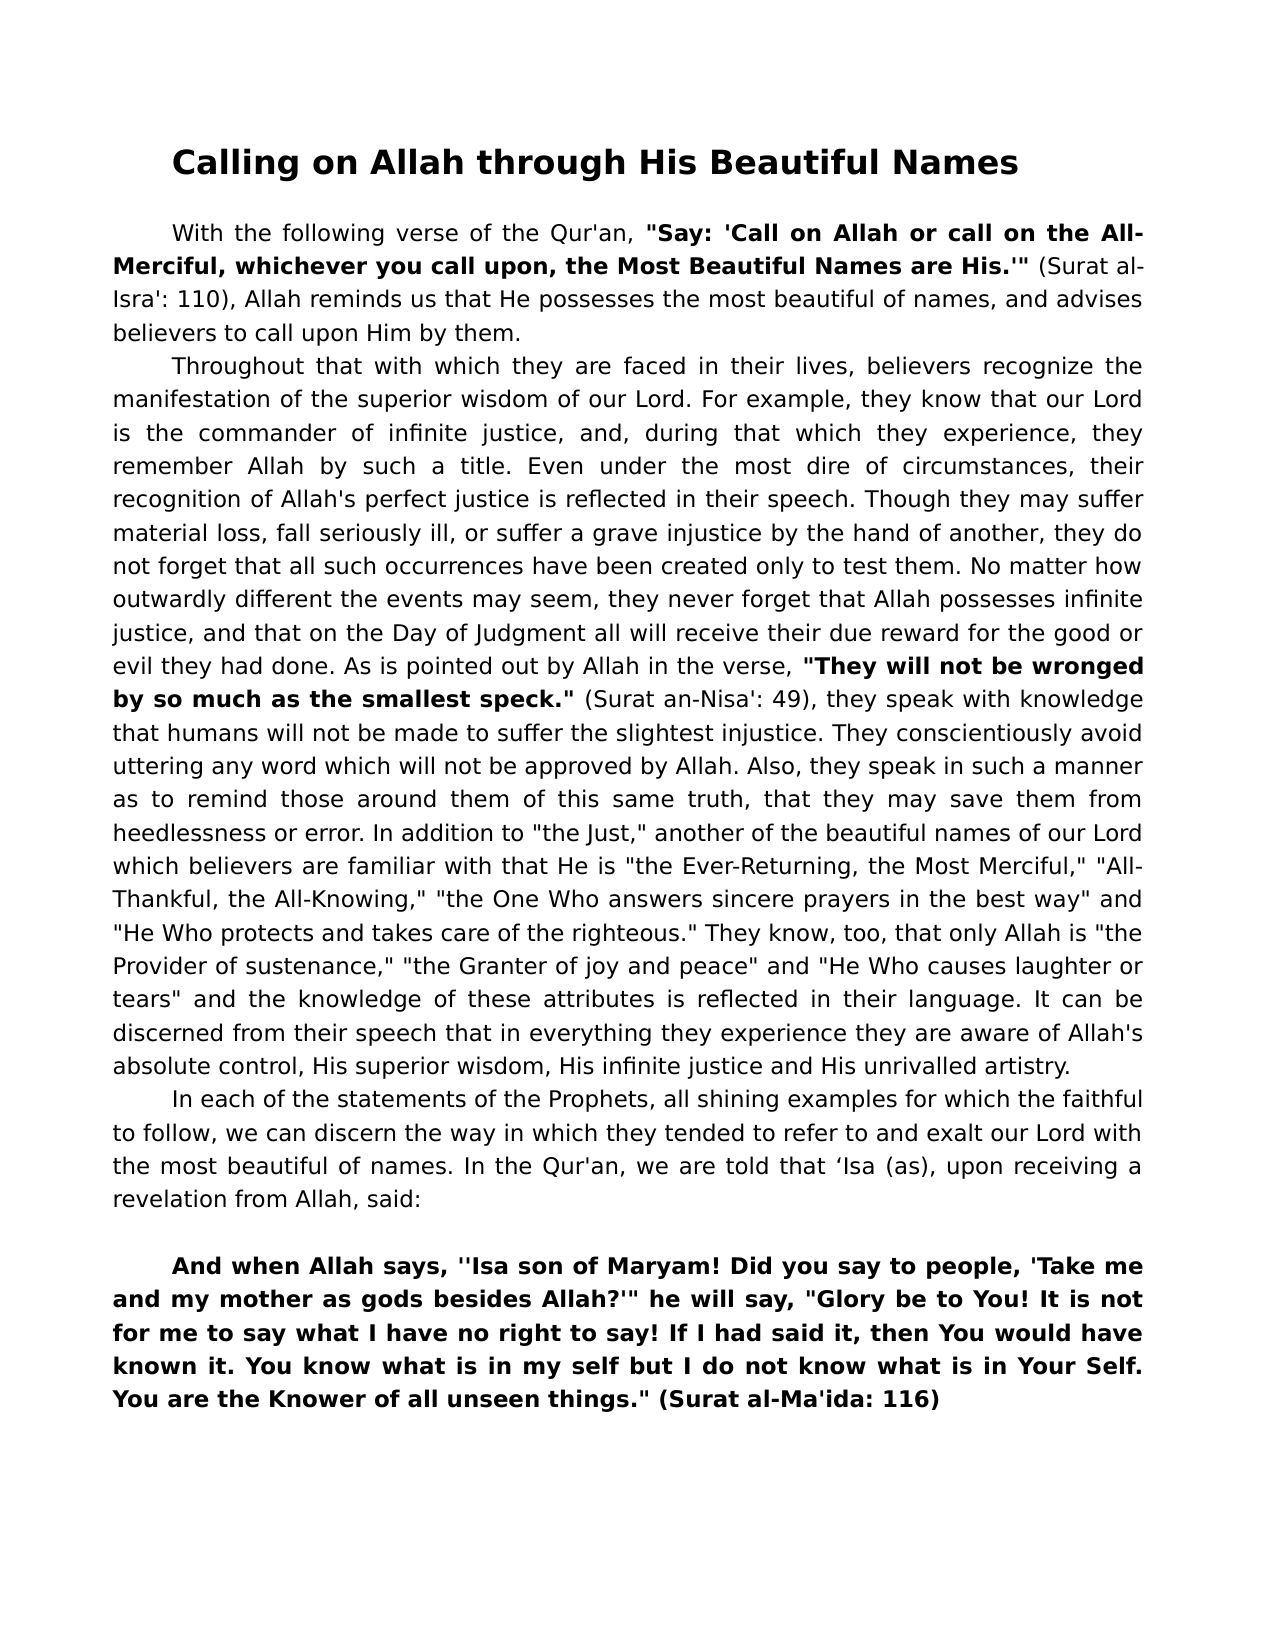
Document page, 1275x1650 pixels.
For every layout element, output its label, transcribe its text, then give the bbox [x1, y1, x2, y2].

text Throughout that with which they are faced in their lives, believers recognize the manifestation of the superior wisdom of our Lord. For example, they know that our Lord is the commander of infinite justice, and, during that which they experience, they remember Allah by such a title. Even under the most dire of circumstances, their recognition of Allah's perfect justice is reflected in their speech. Though they may suffer material loss, fall seriously ill, or suffer a grave injustice by the hand of another, they do not forget that all such occurrences have been created only to test them. No matter how outwardly different the events may seem, they never forget that Allah possesses infinite justice, and that on the Day of Judgment all will receive their due reward for the good or evil they had done. As is pointed out by Allah in the verse, "They will not be wronged by so much as the smallest speck." (Surat an-Nisa': 49), they speak with knowledge that humans will not be made to suffer the slightest injustice. They conscientiously avoid uttering any word which will not be approved by Allah. Also, they speak in such a manner as to remind those around them of this same truth, that they may save them from heedlessness or error. In addition to "the Just," another of the beautiful names of our Lord which believers are familiar with that He is "the Ever-Returning, the Most Merciful," "All-Thankful, the All-Knowing," "the One Who answers sincere prayers in the best way" and "He Who protects and takes care of the righteous." They know, too, that only Allah is "the Provider of sustenance," "the Granter of joy and peace" and "He Who causes laughter or tears" and the knowledge of these attributes is reflected in their language. It can be discerned from their speech that in everything they experience they are aware of Allah's absolute control, His superior wisdom, His infinite justice and His unrivalled artistry. [112, 348, 1145, 1081]
text In each of the statements of the Prophets, all shining examples for which the faithful to follow, we can discern the way in which they tended to refer to and exalt our Lord with the most beautiful of names. In the Qur'an, we are told that ‘Isa (as), upon receiving a revelation from Allah, said: [112, 1081, 1145, 1214]
text And when Allah says, ''Isa son of Maryam! Did you say to people, 'Take me and my mother as gods besides Allah?'" he will say, "Glory be to You! It is not for me to say what I have no right to say! If I had said it, then You would have known it. You know what is in my self but I do not know what is in Your Self. You are the Knower of all unseen things." (Surat al-Ma'ida: 116) [112, 1248, 1145, 1414]
text With the following verse of the Qur'an, "Say: 'Call on Allah or call on the All-Merciful, whichever you call upon, the Most Beautiful Names are His.'" (Surat al-Isra': 110), Allah reminds us that He possesses the most beautiful of names, and advises believers to call upon Him by them. [112, 214, 1145, 348]
text Calling on Allah through His Beautiful Names [112, 148, 1145, 181]
